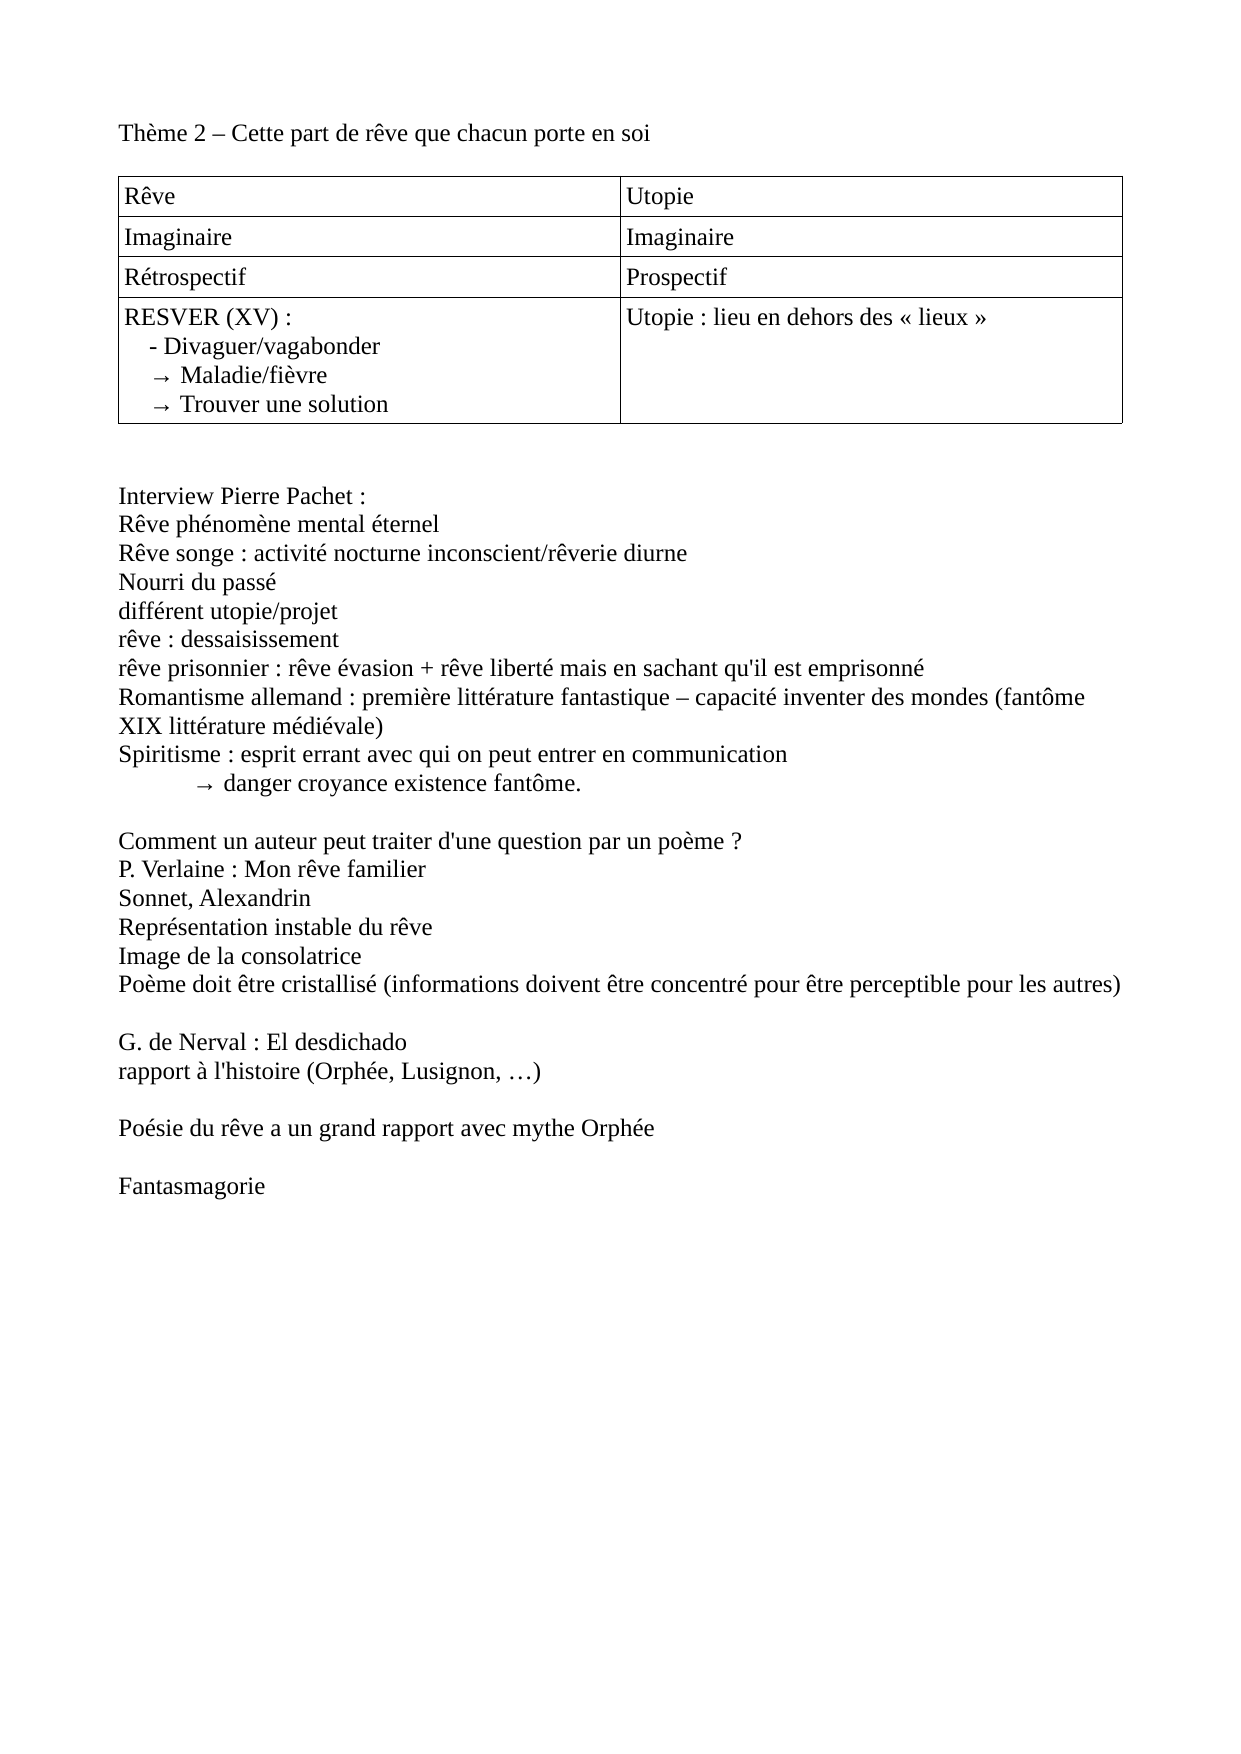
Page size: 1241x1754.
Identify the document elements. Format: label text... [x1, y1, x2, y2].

text Poésie du rêve a un grand rapport avec mythe Orphée [118, 1113, 1122, 1142]
text Représentation instable du rêve [118, 912, 1122, 941]
table_cell Imaginaire [119, 217, 620, 256]
text Rêve songe : activité nocturne inconscient/rêverie diurne [118, 538, 1122, 567]
text Interview Pierre Pachet : [118, 481, 1122, 509]
table_cell Rétrospectif [119, 257, 620, 297]
table_cell RESVER (XV) : - Divaguer/vagabonder → Maladie/fièvre → Trouver une solution [119, 298, 620, 423]
text G. de Nerval : El desdichado [118, 1027, 1122, 1056]
text Image de la consolatrice [118, 941, 1122, 969]
text rêve : dessaisissement [118, 624, 1122, 653]
text Fantasmagorie [118, 1171, 1122, 1199]
text Comment un auteur peut traiter d'une question par un poème ? [118, 826, 1122, 854]
table_header Rêve [119, 177, 620, 216]
text Poème doit être cristallisé (informations doivent être concentré pour être perceptible pour les autres) [118, 969, 1122, 998]
text rêve prisonnier : rêve évasion + rêve liberté mais en sachant qu'il est emprisonné [118, 653, 1122, 682]
text Spiritisme : esprit errant avec qui on peut entrer en communication [118, 739, 1122, 768]
text P. Verlaine : Mon rêve familier [118, 854, 1122, 883]
text différent utopie/projet [118, 596, 1122, 624]
table_header Utopie [621, 177, 1122, 216]
text Sonnet, Alexandrin [118, 883, 1122, 912]
text → danger croyance existence fantôme. [118, 768, 1122, 797]
table_cell Imaginaire [621, 217, 1122, 256]
text Thème 2 – Cette part de rêve que chacun porte en soi [118, 118, 1122, 147]
text Nourri du passé [118, 567, 1122, 596]
text rapport à l'histoire (Orphée, Lusignon, …) [118, 1056, 1122, 1084]
text Romantisme allemand : première littérature fantastique – capacité inventer des mondes (fantôme XIX littérature médiévale) [118, 682, 1122, 739]
text Rêve phénomène mental éternel [118, 509, 1122, 538]
table_cell Utopie : lieu en dehors des « lieux » [621, 298, 1122, 423]
table_cell Prospectif [621, 257, 1122, 297]
